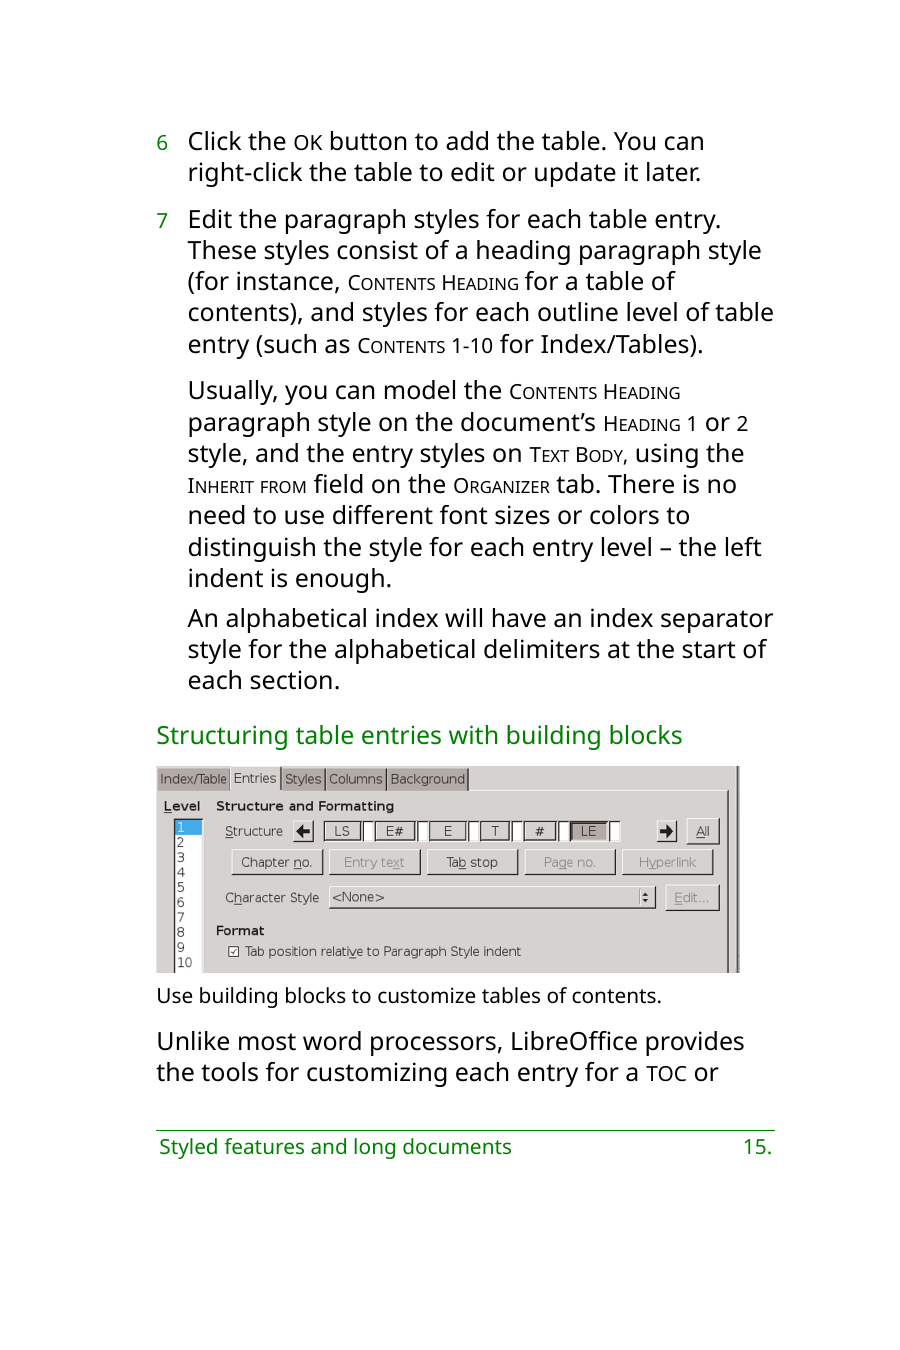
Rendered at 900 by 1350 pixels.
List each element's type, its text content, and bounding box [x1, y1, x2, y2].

table_header [156, 767, 775, 974]
subtitle Structuring table entries with building blocks [156, 720, 775, 751]
list Usually, you can model the Contents Heading paragraph style on the document’s Heading 1 or 2 style, and the entry styles on Text Body, using the Inherit from field on the Organizer tab. There is no need to use different font sizes or colors to distinguish the style for each entry level – the left indent is enough. [156, 375, 775, 594]
list Click the OK button to add the table. You can right-click the table to edit or update it later. [156, 125, 775, 187]
text An alphabetical index will have an index separator style for the alphabetical delimiters at the start of each section. [187, 602, 775, 696]
list Edit the paragraph styles for each table entry. These styles consist of a heading paragraph style (for instance, Contents Heading for a table of contents), and styles for each outline level of table entry (such as Contents 1-10 for Index/Tables). [156, 203, 775, 359]
text Unlike most word processors, LibreOffice provides the tools for customizing each entry for a TOC or [156, 1025, 775, 1087]
table_cell Use building blocks to customize tables of contents. [156, 974, 775, 1009]
picture [156, 766, 740, 973]
